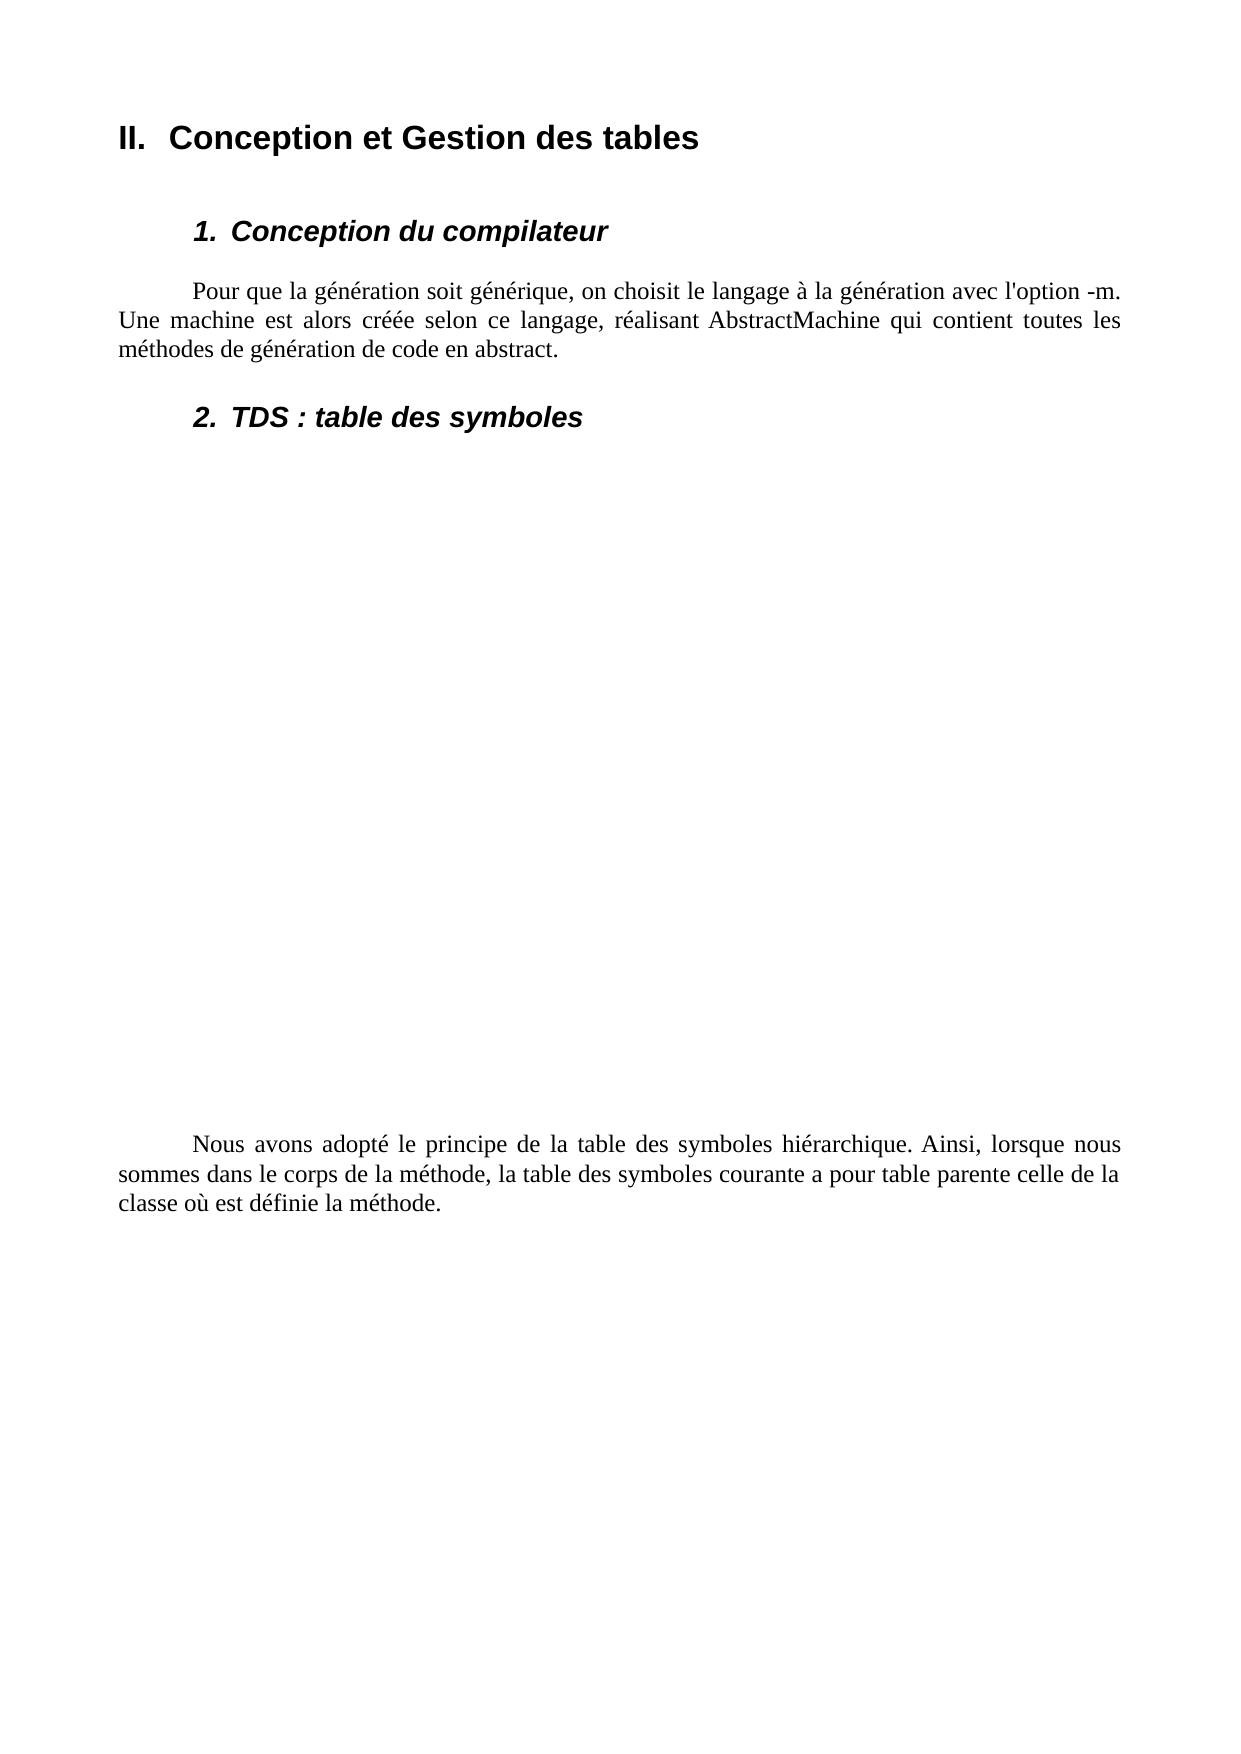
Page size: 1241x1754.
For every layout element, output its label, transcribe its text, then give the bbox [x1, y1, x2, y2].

subtitle Conception du compilateur [193, 213, 1122, 247]
text Pour que la génération soit générique, on choisit le langage à la génération avec l'option -m. Une machine est alors créée selon ce langage, réalisant AbstractMachine qui contient toutes les méthodes de génération de code en abstract. [118, 276, 1122, 363]
subtitle Conception et Gestion des tables [118, 118, 1122, 157]
subtitle TDS : table des symboles [193, 400, 1122, 434]
text Nous avons adopté le principe de la table des symboles hiérarchique. Ainsi, lorsque nous sommes dans le corps de la méthode, la table des symboles courante a pour table parente celle de la classe où est définie la méthode. [118, 1076, 1122, 1217]
